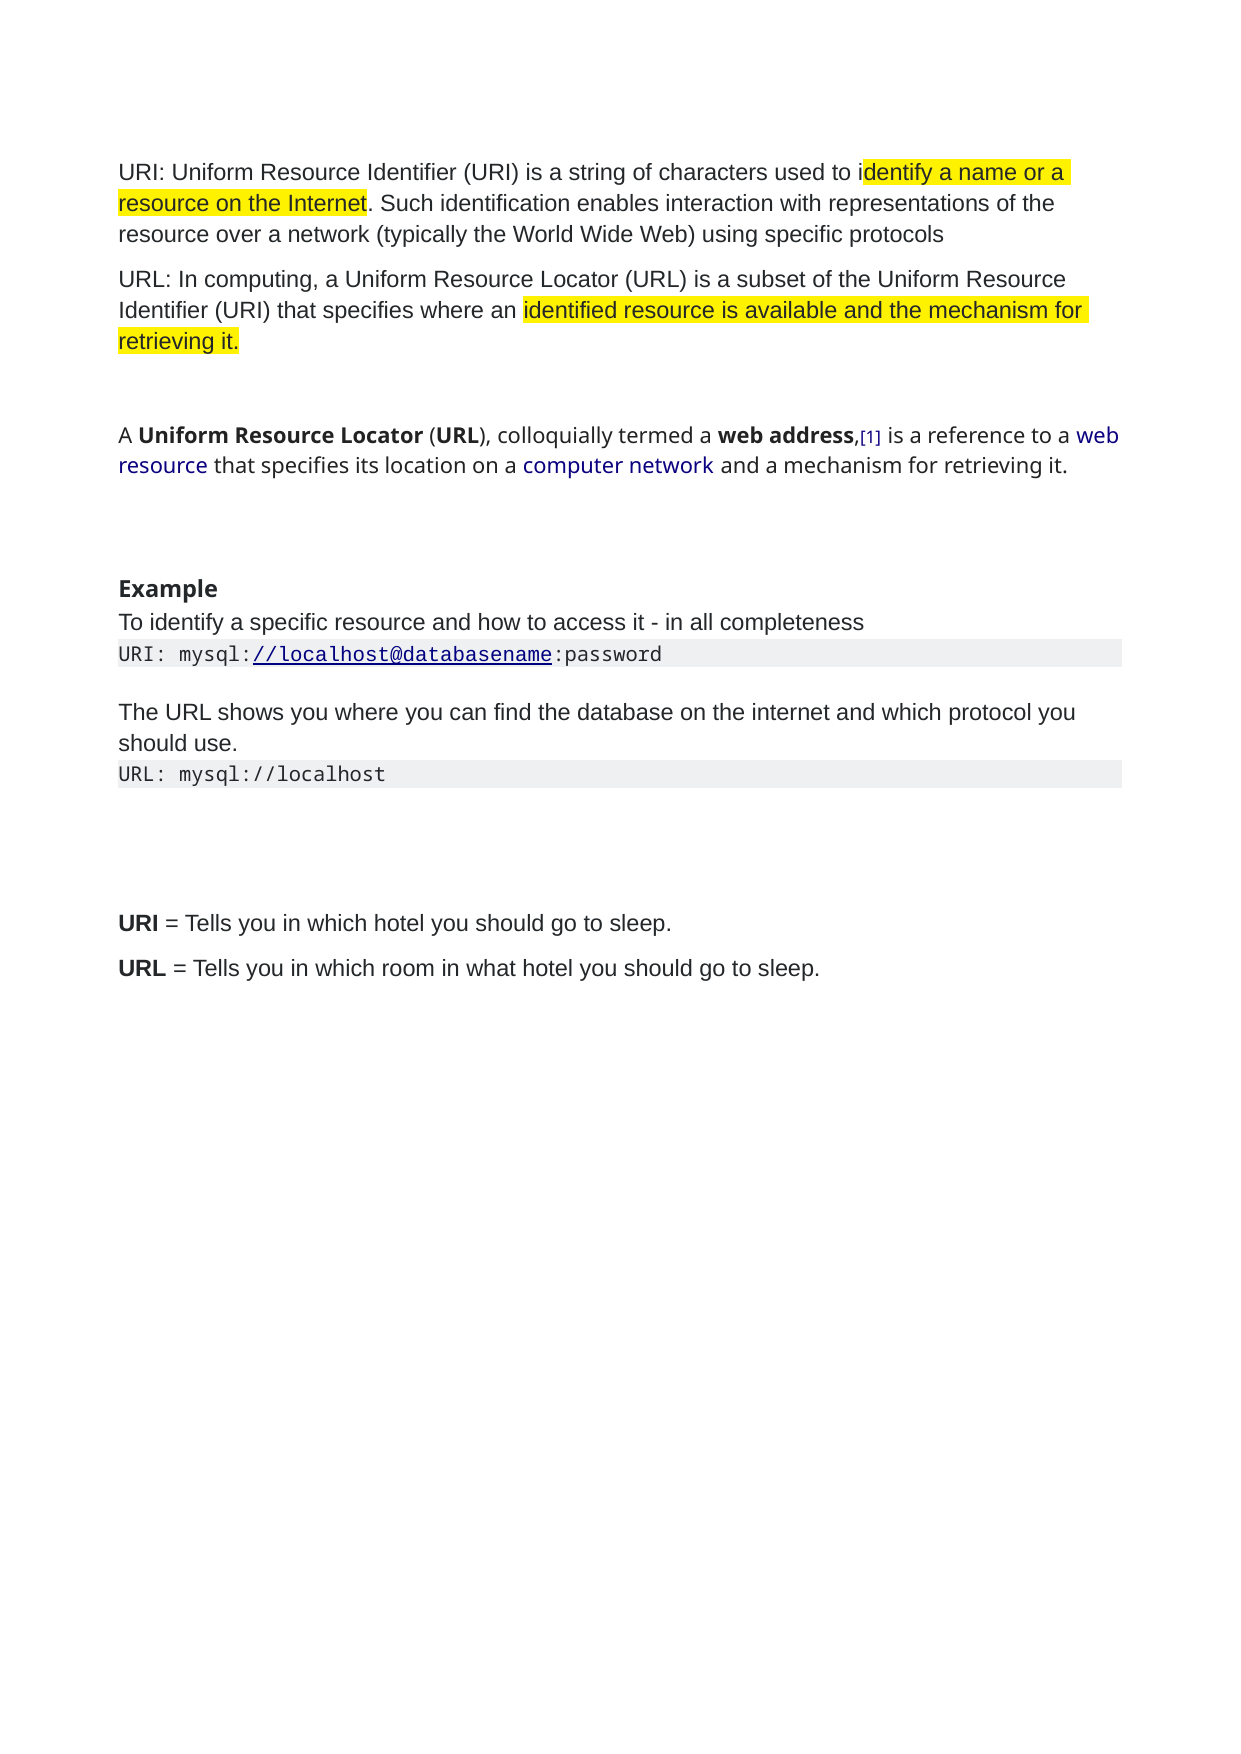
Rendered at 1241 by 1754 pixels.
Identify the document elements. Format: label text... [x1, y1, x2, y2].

text A Uniform Resource Locator (URL), colloquially termed a web address,[1] is a reference to a web resource that specifies its location on a computer network and a mechanism for retrieving it. [118, 420, 1122, 479]
text URL: In computing, a Uniform Resource Locator (URL) is a subset of the Uniform Resource Identifier (URI) that specifies where an identified resource is available and the mechanism for retrieving it. [118, 266, 1122, 354]
text URL = Tells you in which room in what hotel you should go to sleep. [118, 954, 1122, 981]
text URI: Uniform Resource Identifier (URI) is a string of characters used to identify a name or a resource on the Internet. Such identification enables interaction with representations of the resource over a network (typically the World Wide Web) using specific protocols [118, 158, 1122, 247]
text URI: mysql://localhost@databasename:password [118, 639, 1122, 667]
text The URL shows you where you can find the database on the internet and which protocol you should use. [118, 698, 1122, 756]
text URL: mysql://localhost [118, 760, 1122, 788]
text URI = Tells you in which hotel you should go to sleep. [118, 909, 1122, 936]
text Example [118, 572, 1122, 604]
text To identify a specific resource and how to access it - in all completeness [118, 609, 1122, 636]
